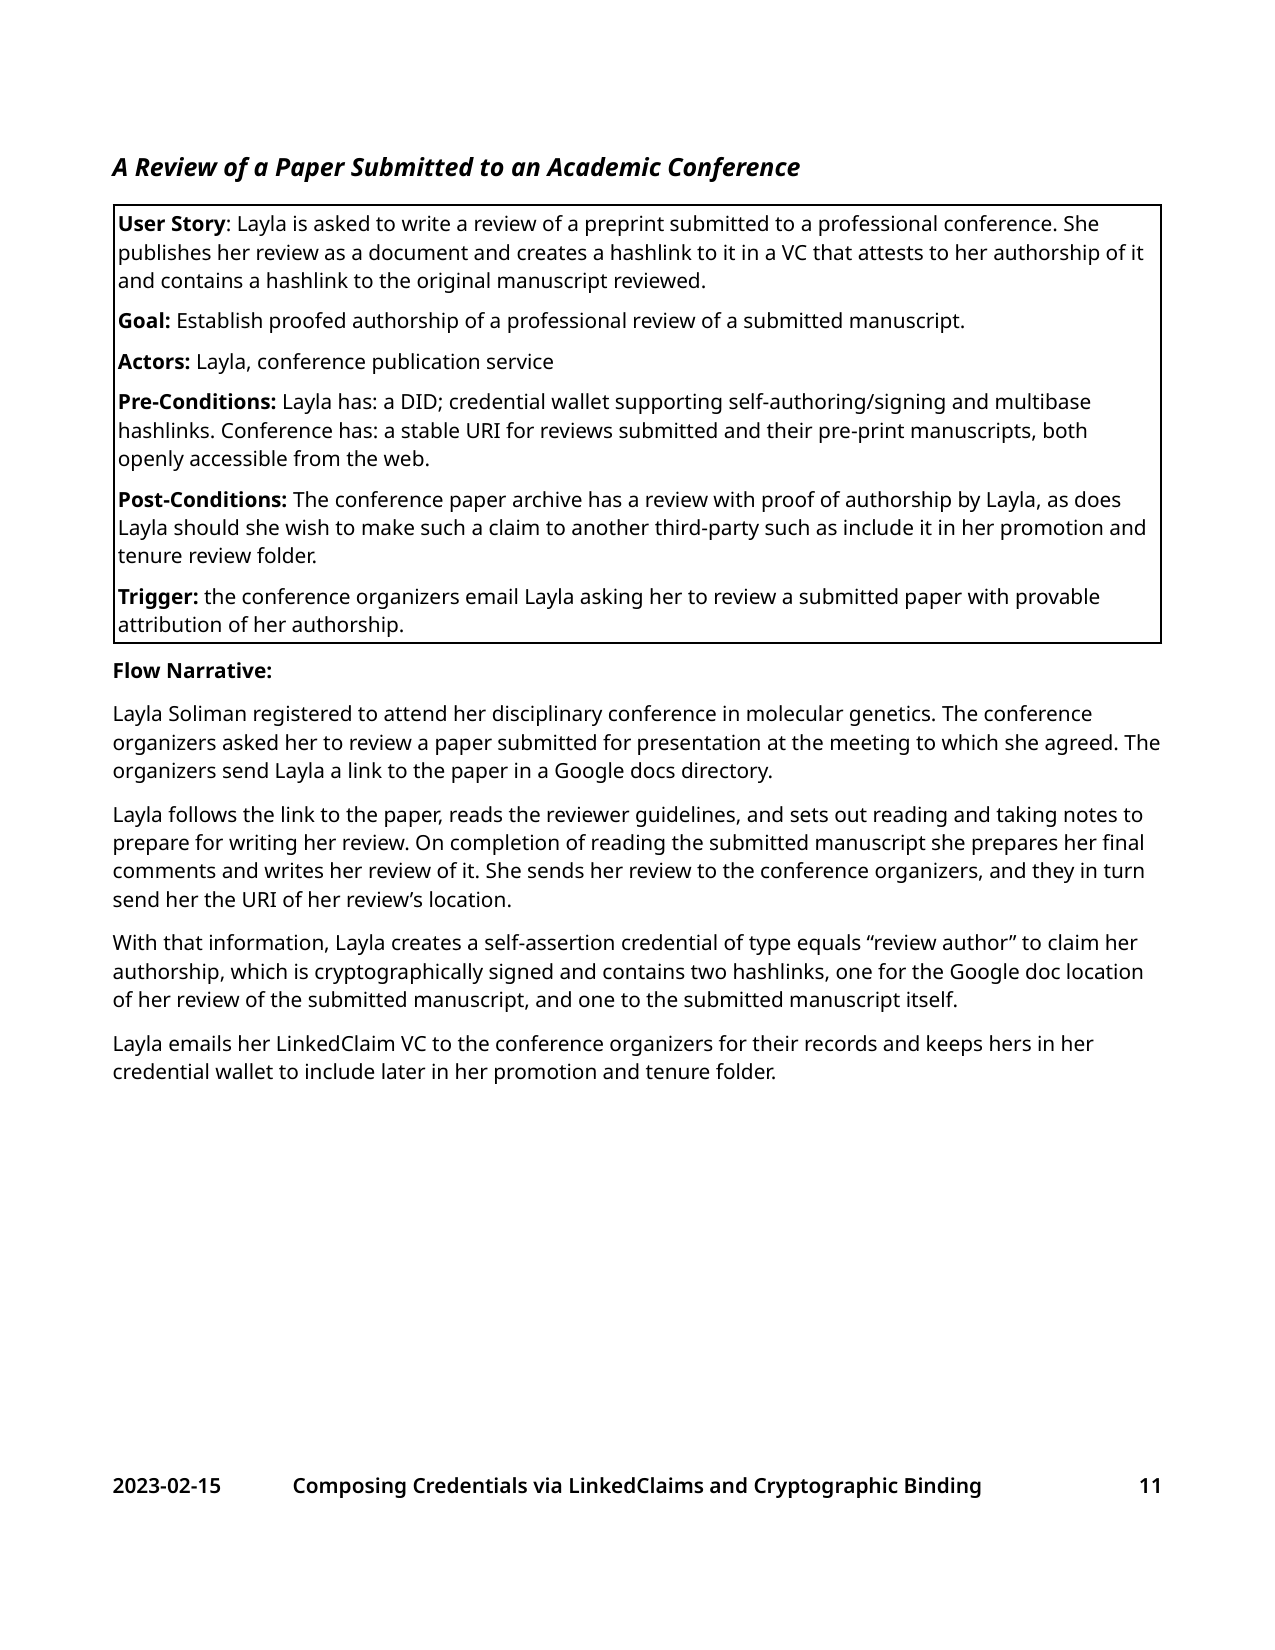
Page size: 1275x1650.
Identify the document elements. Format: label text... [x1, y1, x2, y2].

text Post-Conditions: The conference paper archive has a review with proof of authorship by Layla, as does Layla should she wish to make such a claim to another third-party such as include it in her promotion and tenure review folder. [115, 479, 1160, 570]
text Layla emails her LinkedClaim VC to the conference organizers for their records and keeps hers in her credential wallet to include later in her promotion and tenure folder. [112, 1029, 1162, 1086]
text Goal: Establish proofed authorship of a professional review of a submitted manuscript. [115, 301, 1160, 335]
text Layla follows the link to the paper, reads the reviewer guidelines, and sets out reading and taking notes to prepare for writing her review. On completion of reading the submitted manuscript she prepares her final comments and writes her review of it. She sends her review to the conference organizers, and they in turn send her the URI of her review’s location. [112, 800, 1162, 913]
text User Story: Layla is asked to write a review of a preprint submitted to a professional conference. She publishes her review as a document and creates a hashlink to it in a VC that attests to her authorship of it and contains a hashlink to the original manuscript reviewed. [115, 206, 1160, 294]
subtitle A Review of a Paper Submitted to an Academic Conference [112, 150, 1162, 184]
text Layla Soliman registered to attend her disciplinary conference in molecular genetics. The conference organizers asked her to review a paper submitted for presentation at the meeting to which she agreed. The organizers send Layla a link to the paper in a Google docs directory. [112, 699, 1162, 785]
text Trigger: the conference organizers email Layla asking her to review a submitted paper with provable attribution of her authorship. [115, 577, 1160, 642]
text Flow Narrative: [112, 656, 1162, 684]
text Actors: Layla, conference publication service [115, 342, 1160, 375]
text With that information, Layla creates a self-assertion credential of type equals “review author” to claim her authorship, which is cryptographically signed and contains two hashlinks, one for the Google doc location of her review of the submitted manuscript, and one to the submitted manuscript itself. [112, 928, 1162, 1014]
text Pre-Conditions: Layla has: a DID; credential wallet supporting self-authoring/signing and multibase hashlinks. Conference has: a stable URI for reviews submitted and their pre-print manuscripts, both openly accessible from the web. [115, 382, 1160, 473]
